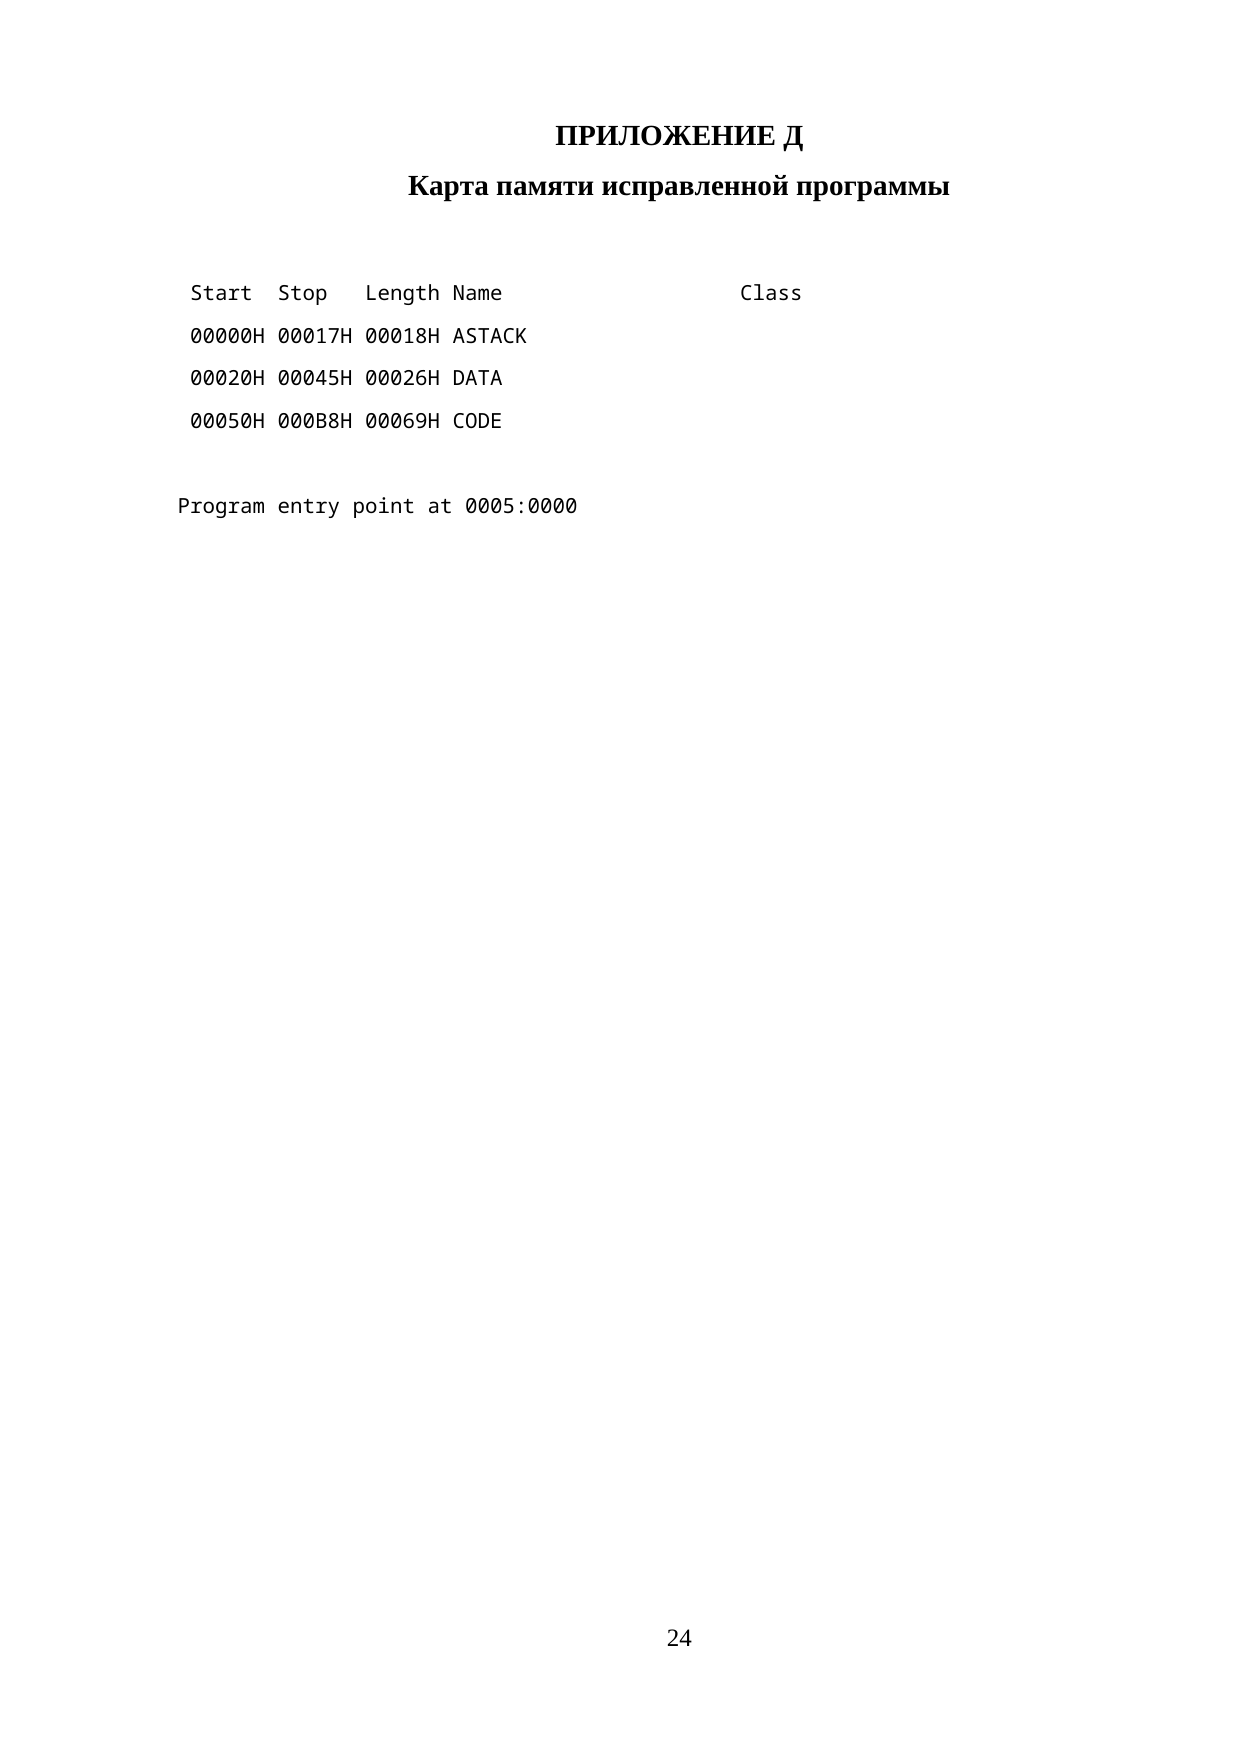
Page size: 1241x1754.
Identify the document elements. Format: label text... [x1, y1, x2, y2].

text 00000H 00017H 00018H ASTACK [177, 321, 1181, 349]
text 00050H 000B8H 00069H CODE [177, 406, 1181, 434]
text 00020H 00045H 00026H DATA [177, 363, 1181, 392]
text Start Stop Length Name Class [177, 278, 1181, 307]
text Карта памяти исправленной программы [177, 168, 1181, 202]
text Program entry point at 0005:0000 [177, 491, 1181, 520]
text ПРИЛОЖЕНИЕ Д [177, 118, 1181, 152]
